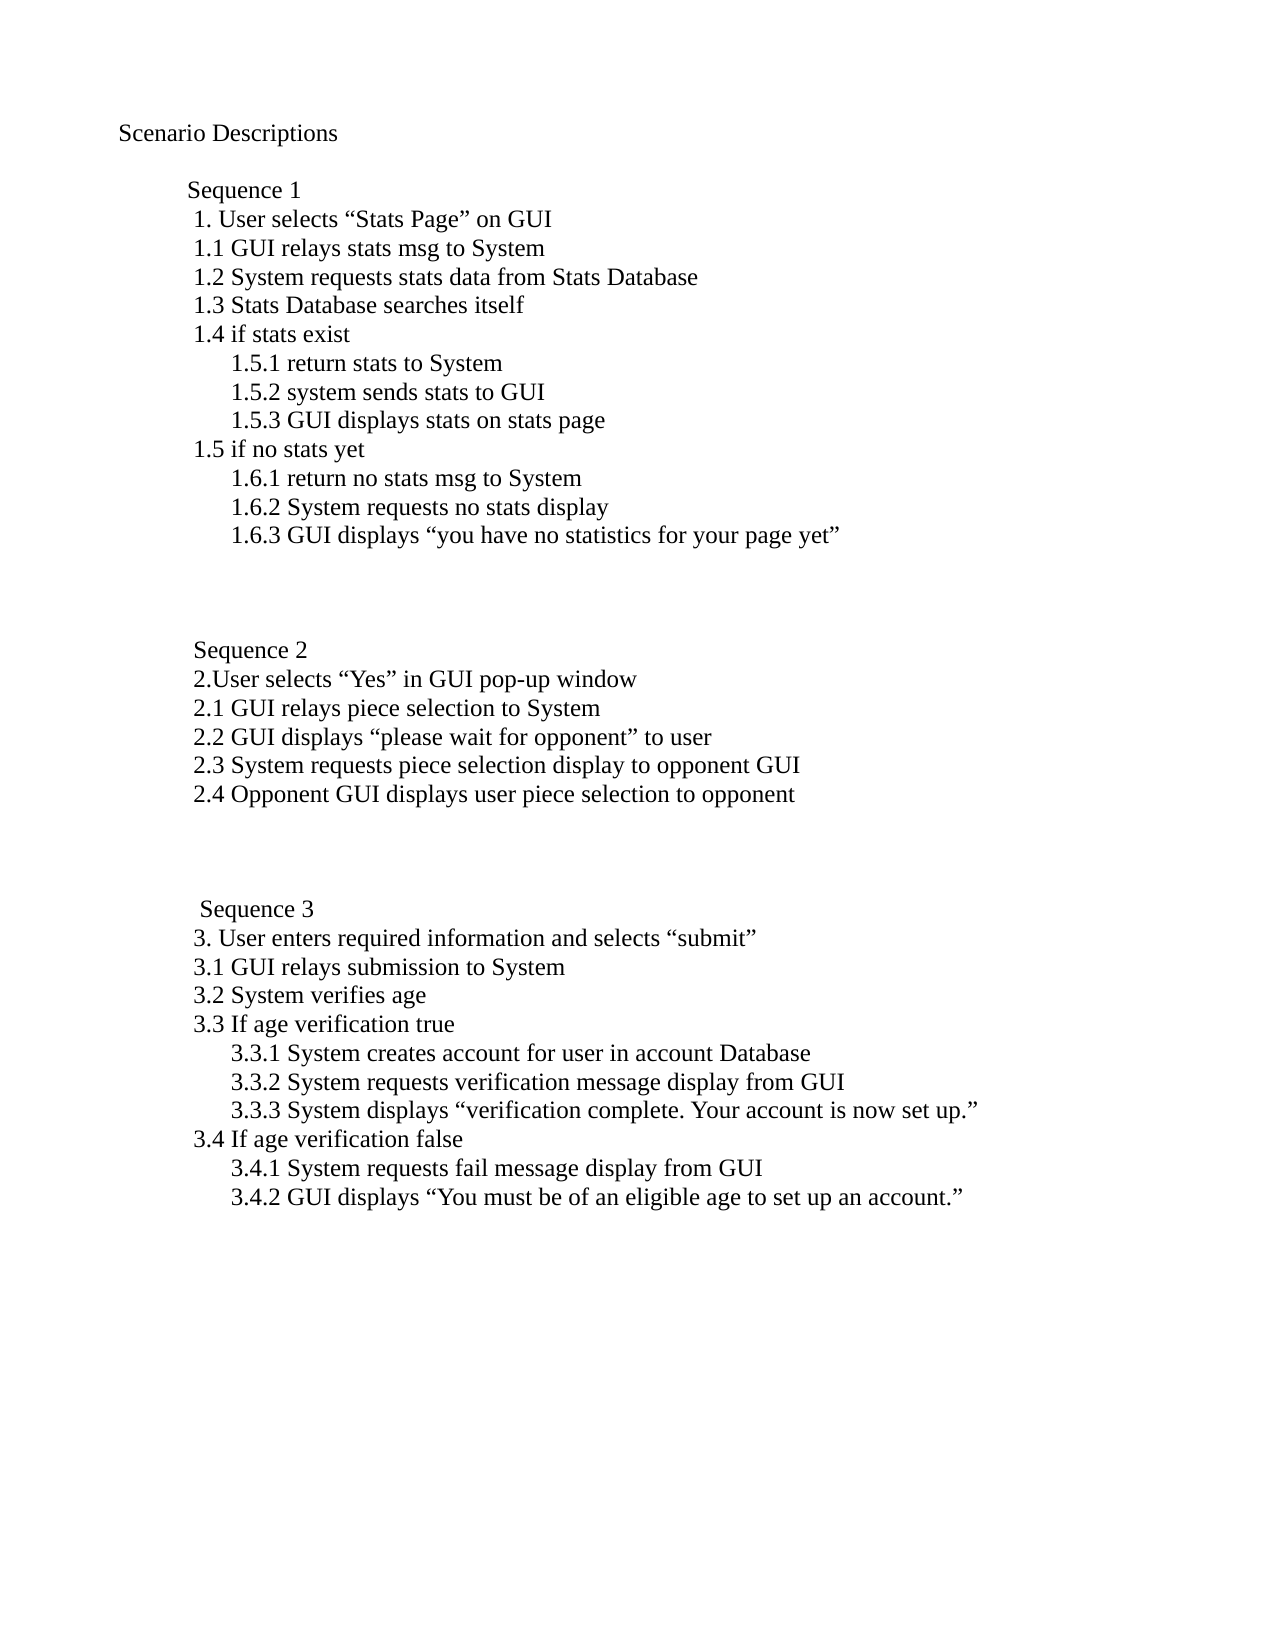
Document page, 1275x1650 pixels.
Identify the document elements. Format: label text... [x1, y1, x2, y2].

list Opponent GUI displays user piece selection to opponent [193, 779, 1157, 808]
list if no stats yet [193, 434, 1157, 463]
text 3. User enters required information and selects “submit” [118, 923, 1157, 952]
list 3.4.2 GUI displays “You must be of an eligible age to set up an account.” [193, 1182, 1157, 1211]
list 1.6.2 System requests no stats display [193, 492, 1157, 521]
list GUI relays submission to System [193, 952, 1157, 981]
list 3.3.3 System displays “verification complete. Your account is now set up.” [193, 1096, 1157, 1124]
text Sequence 3 [118, 894, 1157, 923]
list GUI relays stats msg to System [193, 233, 1157, 262]
list If age verification false [193, 1124, 1157, 1153]
text 2.User selects “Yes” in GUI pop-up window [118, 664, 1157, 693]
text Sequence 1 [118, 176, 1157, 204]
list GUI displays “please wait for opponent” to user [193, 722, 1157, 751]
list 3.3.1 System creates account for user in account Database [193, 1038, 1157, 1067]
list 1.5.1 return stats to System [193, 348, 1157, 377]
list if stats exist [193, 319, 1157, 348]
list If age verification true [193, 1009, 1157, 1038]
list 3.3.2 System requests verification message display from GUI [193, 1067, 1157, 1096]
text Sequence 2 [118, 636, 1157, 664]
list 1.6.1 return no stats msg to System [193, 463, 1157, 492]
list GUI relays piece selection to System [193, 693, 1157, 722]
text 1. User selects “Stats Page” on GUI [118, 204, 1157, 233]
list System requests stats data from Stats Database [193, 262, 1157, 291]
list Stats Database searches itself [193, 291, 1157, 319]
list System requests piece selection display to opponent GUI [193, 751, 1157, 779]
list 1.5.2 system sends stats to GUI [193, 377, 1157, 406]
list 1.5.3 GUI displays stats on stats page [193, 406, 1157, 434]
list 3.4.1 System requests fail message display from GUI [193, 1153, 1157, 1182]
list System verifies age [193, 981, 1157, 1009]
list 1.6.3 GUI displays “you have no statistics for your page yet” [193, 521, 1157, 549]
text Scenario Descriptions [118, 118, 1157, 147]
